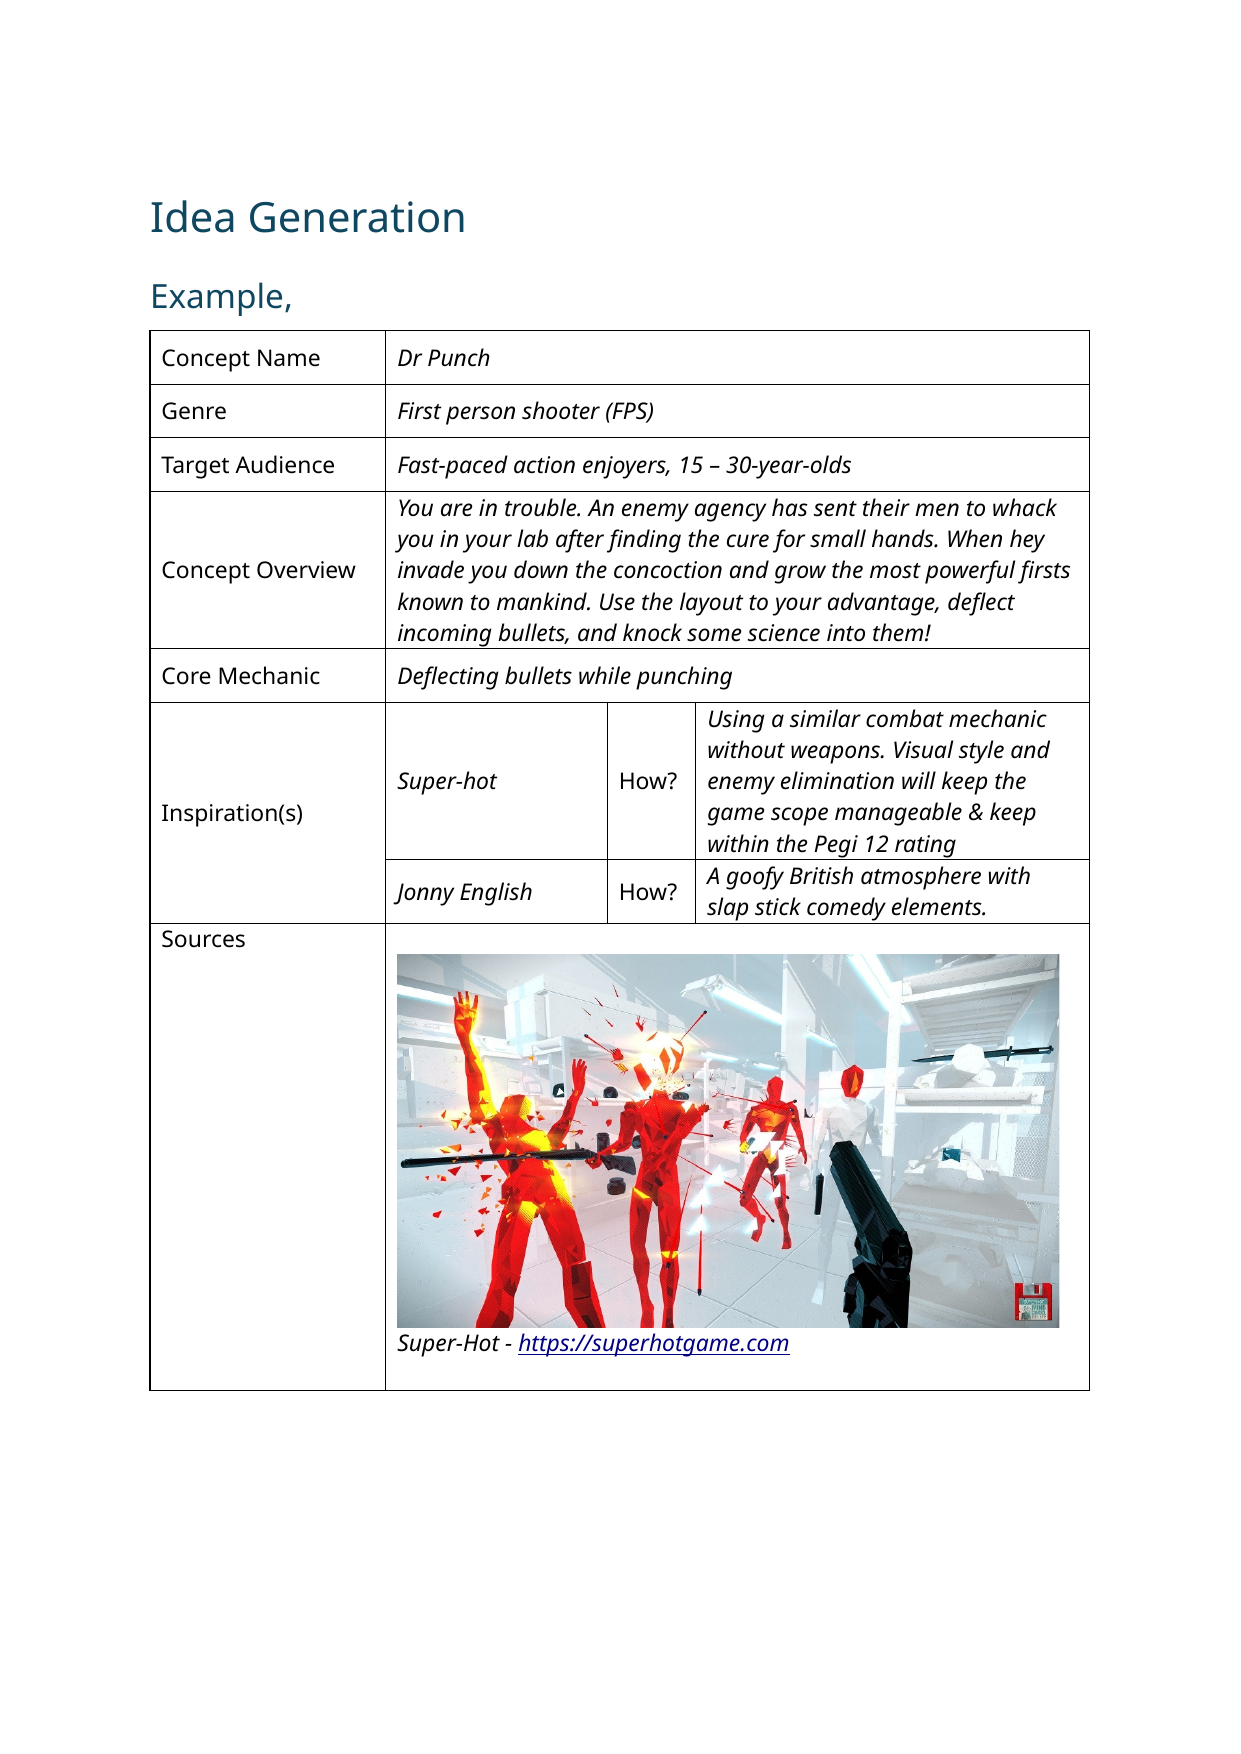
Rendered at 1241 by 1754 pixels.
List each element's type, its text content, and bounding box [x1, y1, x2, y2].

table_cell Inspiration(s) [151, 703, 385, 922]
subtitle Idea Generation [150, 187, 1090, 244]
table_header Dr Punch [386, 331, 1089, 384]
table_cell A goofy British atmosphere with slap stick comedy elements. [696, 860, 1089, 922]
table_cell Sources [151, 924, 385, 1390]
table_cell Fast-paced action enjoyers, 15 – 30-year-olds [386, 438, 1089, 491]
table_cell Genre [151, 385, 385, 437]
table_header Concept Name [151, 331, 385, 384]
subtitle Example, [150, 273, 1090, 319]
table_cell Concept Overview [151, 492, 385, 648]
table_cell Deflecting bullets while punching [386, 649, 1089, 702]
table_cell How? [608, 860, 695, 922]
table_cell Super-hot [386, 703, 607, 859]
table_cell How? [608, 703, 695, 859]
table_cell First person shooter (FPS) [386, 385, 1089, 437]
table_cell Target Audience [151, 438, 385, 491]
table_cell Jonny English [386, 860, 607, 922]
table_cell Using a similar combat mechanic without weapons. Visual style and enemy elimination will keep the game scope manageable & keep within the Pegi 12 rating [696, 703, 1089, 859]
table_cell Core Mechanic [151, 649, 385, 702]
table_cell You are in trouble. An enemy agency has sent their men to whack you in your lab after finding the cure for small hands. When hey invade you down the concoction and grow the most powerful firsts known to mankind. Use the layout to your advantage, deflect incoming bullets, and knock some science into them! [386, 492, 1089, 648]
table_cell Super-Hot - https://superhotgame.com [386, 924, 1089, 1390]
